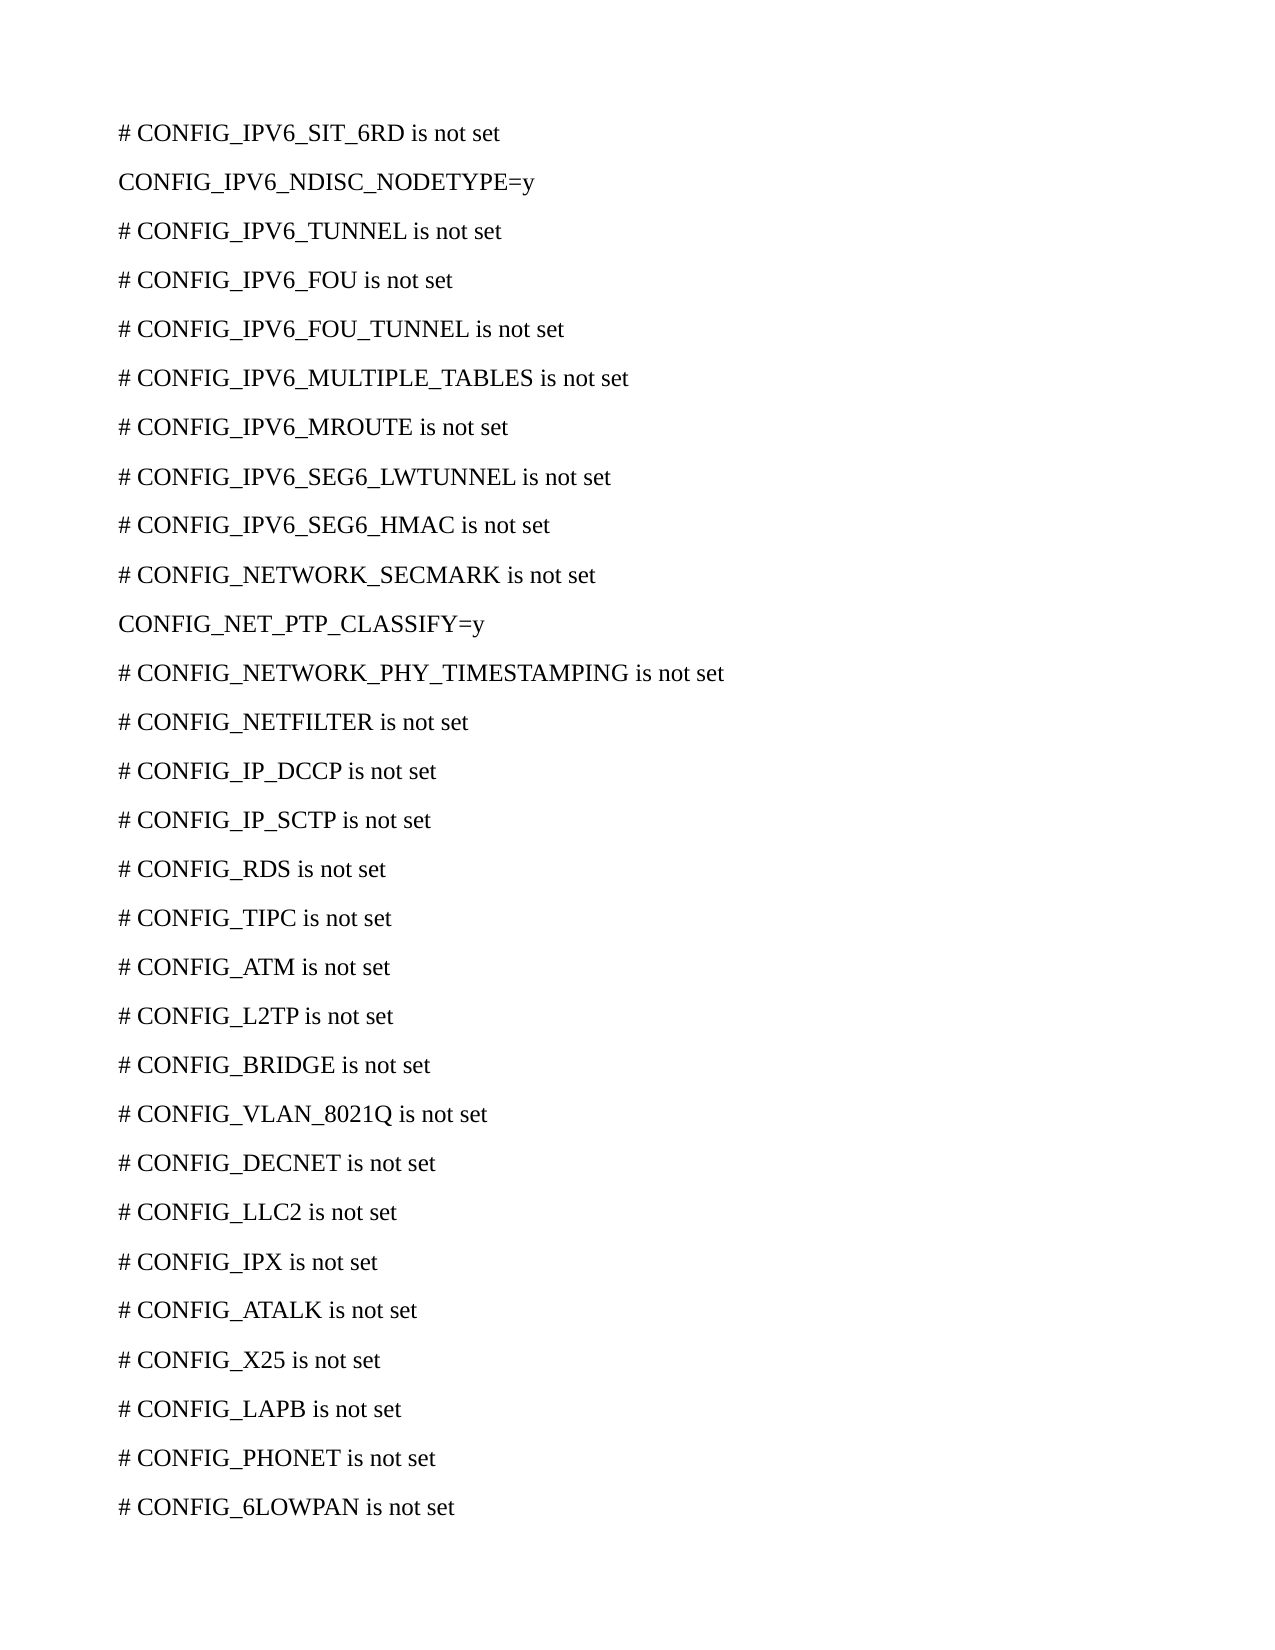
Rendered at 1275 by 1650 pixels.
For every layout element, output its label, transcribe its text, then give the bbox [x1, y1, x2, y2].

text # CONFIG_NETWORK_PHY_TIMESTAMPING is not set [118, 658, 1157, 687]
text # CONFIG_IPV6_FOU_TUNNEL is not set [118, 314, 1157, 343]
text # CONFIG_LLC2 is not set [118, 1197, 1157, 1226]
text # CONFIG_X25 is not set [118, 1345, 1157, 1373]
text # CONFIG_VLAN_8021Q is not set [118, 1099, 1157, 1128]
text # CONFIG_LAPB is not set [118, 1394, 1157, 1422]
text # CONFIG_IPV6_SIT_6RD is not set [118, 118, 1157, 147]
text # CONFIG_BRIDGE is not set [118, 1050, 1157, 1079]
text # CONFIG_IPV6_MULTIPLE_TABLES is not set [118, 363, 1157, 392]
text # CONFIG_IPV6_FOU is not set [118, 265, 1157, 294]
text # CONFIG_NETWORK_SECMARK is not set [118, 560, 1157, 588]
text # CONFIG_TIPC is not set [118, 903, 1157, 932]
text # CONFIG_ATM is not set [118, 952, 1157, 981]
text # CONFIG_L2TP is not set [118, 1001, 1157, 1030]
text # CONFIG_IPV6_TUNNEL is not set [118, 216, 1157, 245]
text # CONFIG_IP_DCCP is not set [118, 756, 1157, 785]
text # CONFIG_IPV6_MROUTE is not set [118, 412, 1157, 441]
text # CONFIG_NETFILTER is not set [118, 707, 1157, 736]
text # CONFIG_ATALK is not set [118, 1296, 1157, 1324]
text # CONFIG_IPV6_SEG6_LWTUNNEL is not set [118, 462, 1157, 490]
text # CONFIG_6LOWPAN is not set [118, 1492, 1157, 1521]
text # CONFIG_IP_SCTP is not set [118, 805, 1157, 834]
text # CONFIG_PHONET is not set [118, 1443, 1157, 1472]
text # CONFIG_IPV6_SEG6_HMAC is not set [118, 511, 1157, 539]
text # CONFIG_RDS is not set [118, 854, 1157, 883]
text CONFIG_NET_PTP_CLASSIFY=y [118, 609, 1157, 637]
text # CONFIG_IPX is not set [118, 1247, 1157, 1275]
text CONFIG_IPV6_NDISC_NODETYPE=y [118, 167, 1157, 196]
text # CONFIG_DECNET is not set [118, 1148, 1157, 1177]
